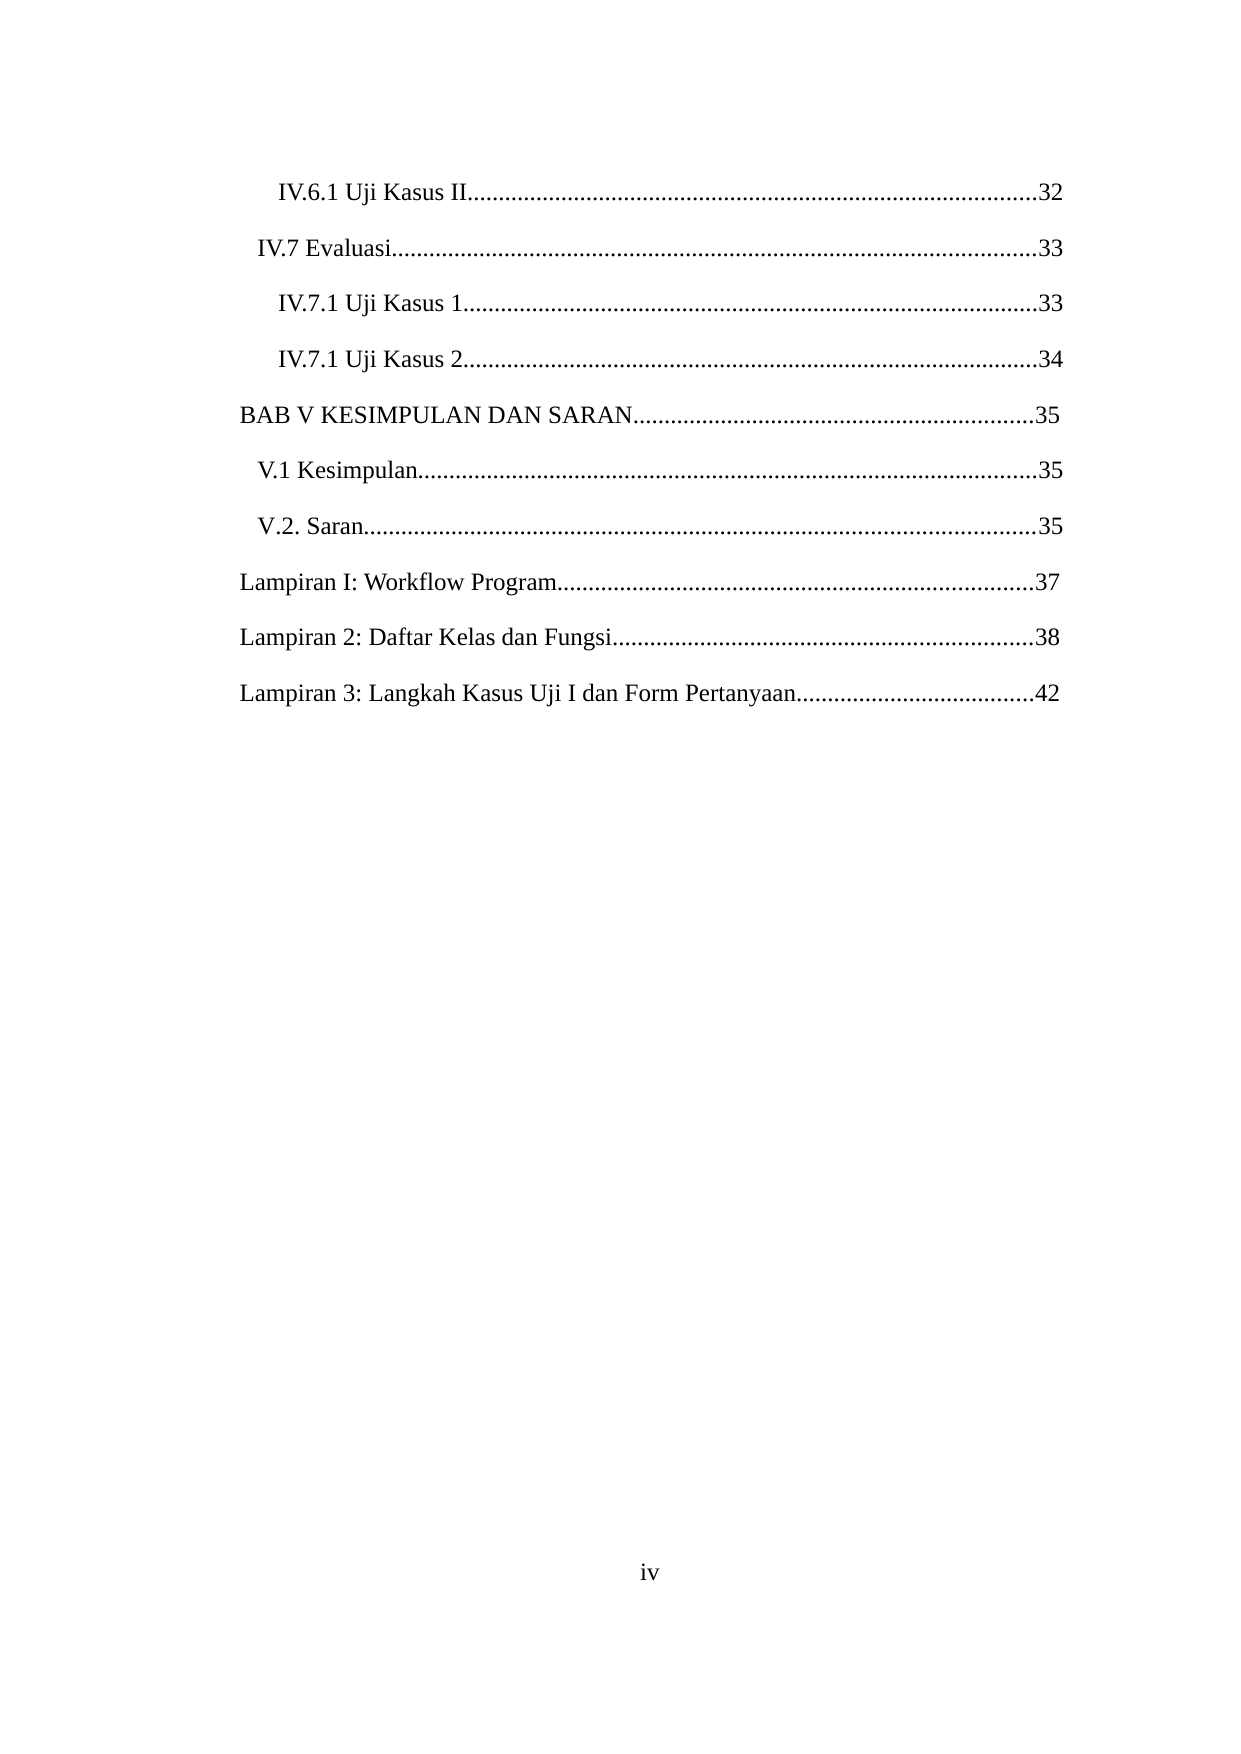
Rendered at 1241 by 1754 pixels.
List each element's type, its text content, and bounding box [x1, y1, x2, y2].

text Lampiran 3: Langkah Kasus Uji I dan Form Pertanyaan 42 [239, 678, 1060, 707]
text V.1 Kesimpulan 35 [257, 455, 1063, 484]
text IV.6.1 Uji Kasus II 32 [278, 177, 1063, 206]
text IV.7.1 Uji Kasus 1 33 [278, 288, 1063, 317]
text BAB V KESIMPULAN DAN SARAN 35 [239, 400, 1060, 428]
text V.2. Saran 35 [257, 511, 1063, 540]
text Lampiran 2: Daftar Kelas dan Fungsi 38 [239, 622, 1060, 651]
text Lampiran I: Workflow Program 37 [239, 567, 1060, 595]
text IV.7.1 Uji Kasus 2 34 [278, 344, 1063, 373]
text IV.7 Evaluasi 33 [257, 233, 1063, 262]
